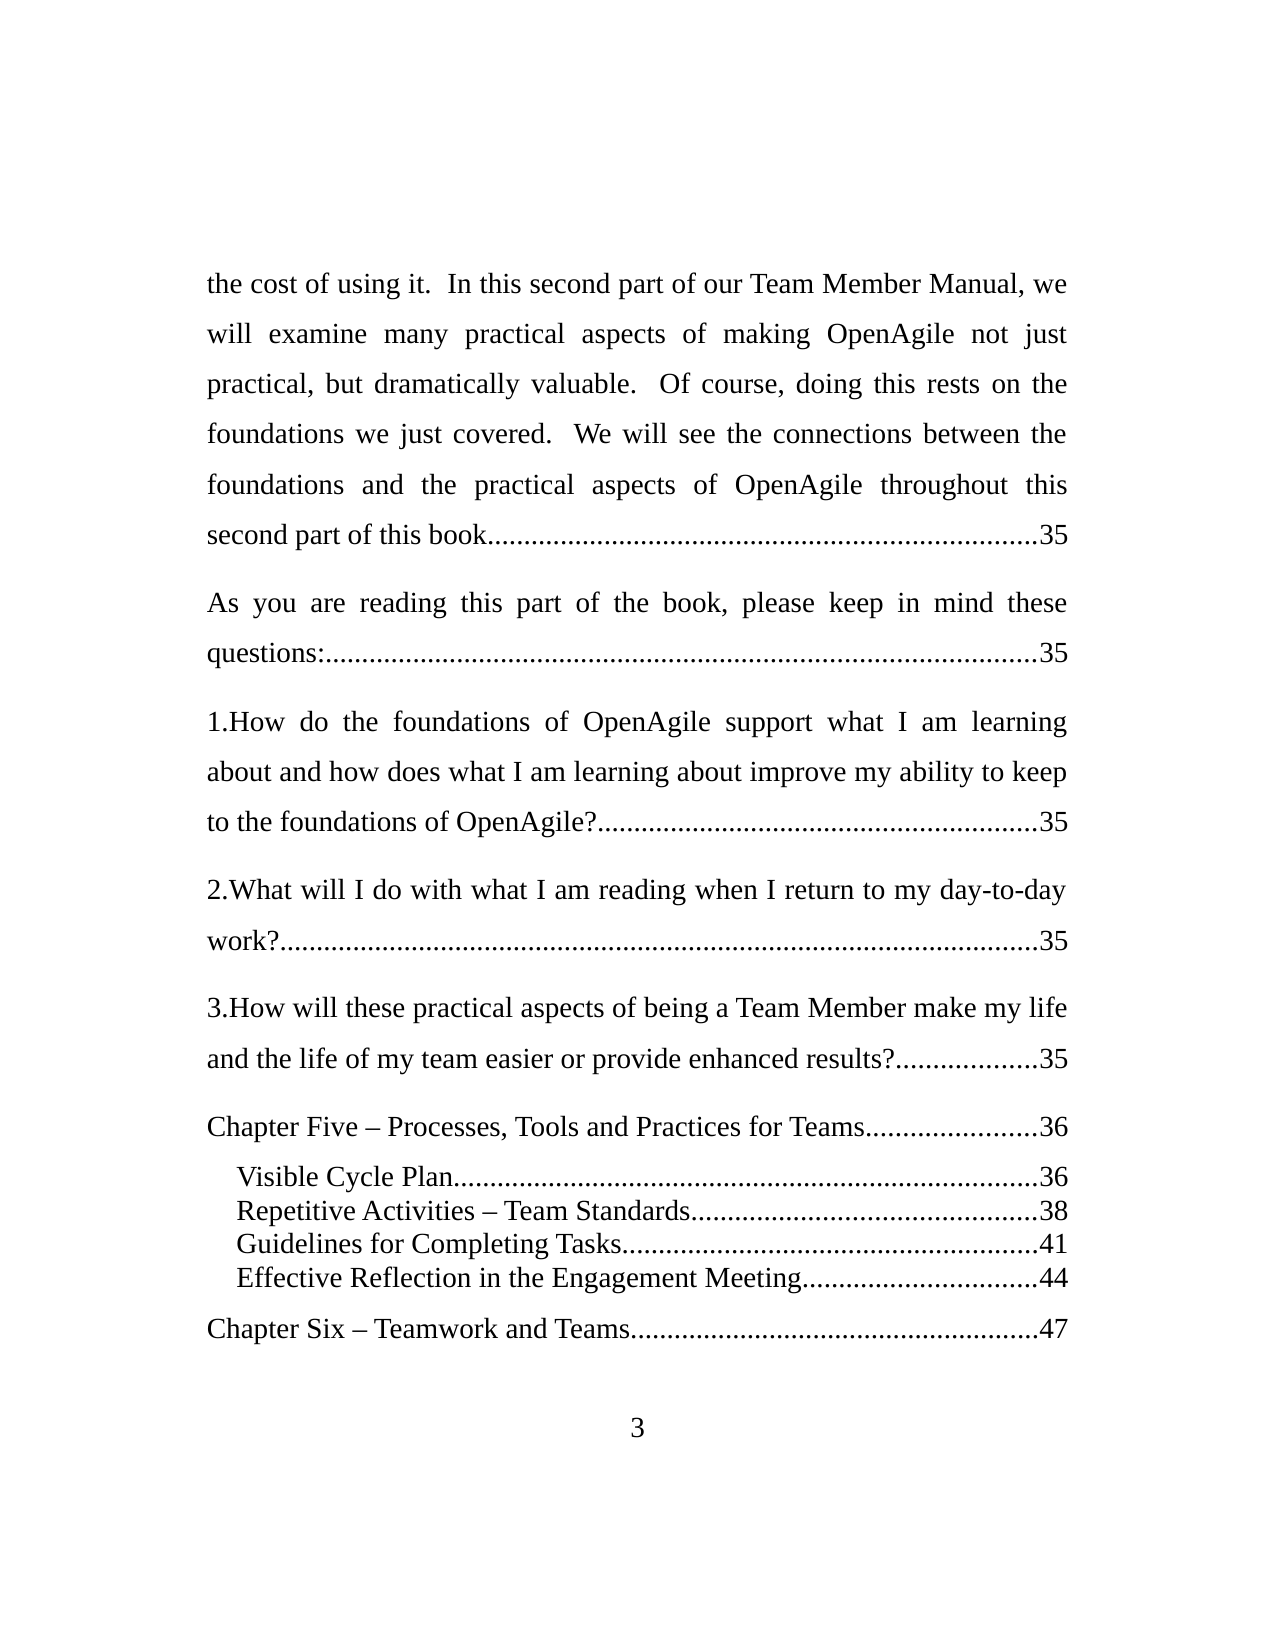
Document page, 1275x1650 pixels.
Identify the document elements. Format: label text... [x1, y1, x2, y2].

text Chapter Five – Processes, Tools and Practices for Teams 36 [207, 1109, 1068, 1142]
text As you are reading this part of the book, please keep in mind these questions: 35 [207, 585, 1068, 669]
text Visible Cycle Plan 36 [236, 1159, 1068, 1193]
text Guidelines for Completing Tasks 41 [236, 1226, 1068, 1260]
text Repetitive Activities – Team Standards 38 [236, 1193, 1068, 1226]
text 3.How will these practical aspects of being a Team Member make my life and the life of my team easier or provide enhanced results? 35 [207, 991, 1068, 1074]
text Team Members are the individuals who are the contact-point for the OpenAgile processes. If OpenAgile does not work for these on-the-ground people, then it does not work, period. Thus, for the Team Member, OpenAgile must be practical. It must provide more benefit than the cost of using it. In this second part of our Team Member Manual, we will examine many practical aspects of making OpenAgile not just practical, but dramatically valuable. Of course, doing this rests on the foundations we just covered. We will see the connections between the foundations and the practical aspects of OpenAgile throughout this second part of this book. 35 [207, 266, 1068, 551]
text 2.What will I do with what I am reading when I return to my day-to-day work? 35 [207, 872, 1068, 956]
text 1.How do the foundations of OpenAgile support what I am learning about and how does what I am learning about improve my ability to keep to the foundations of OpenAgile? 35 [207, 704, 1068, 838]
text Chapter Six – Teamwork and Teams 47 [207, 1311, 1068, 1345]
text Effective Reflection in the Engagement Meeting 44 [236, 1260, 1068, 1293]
